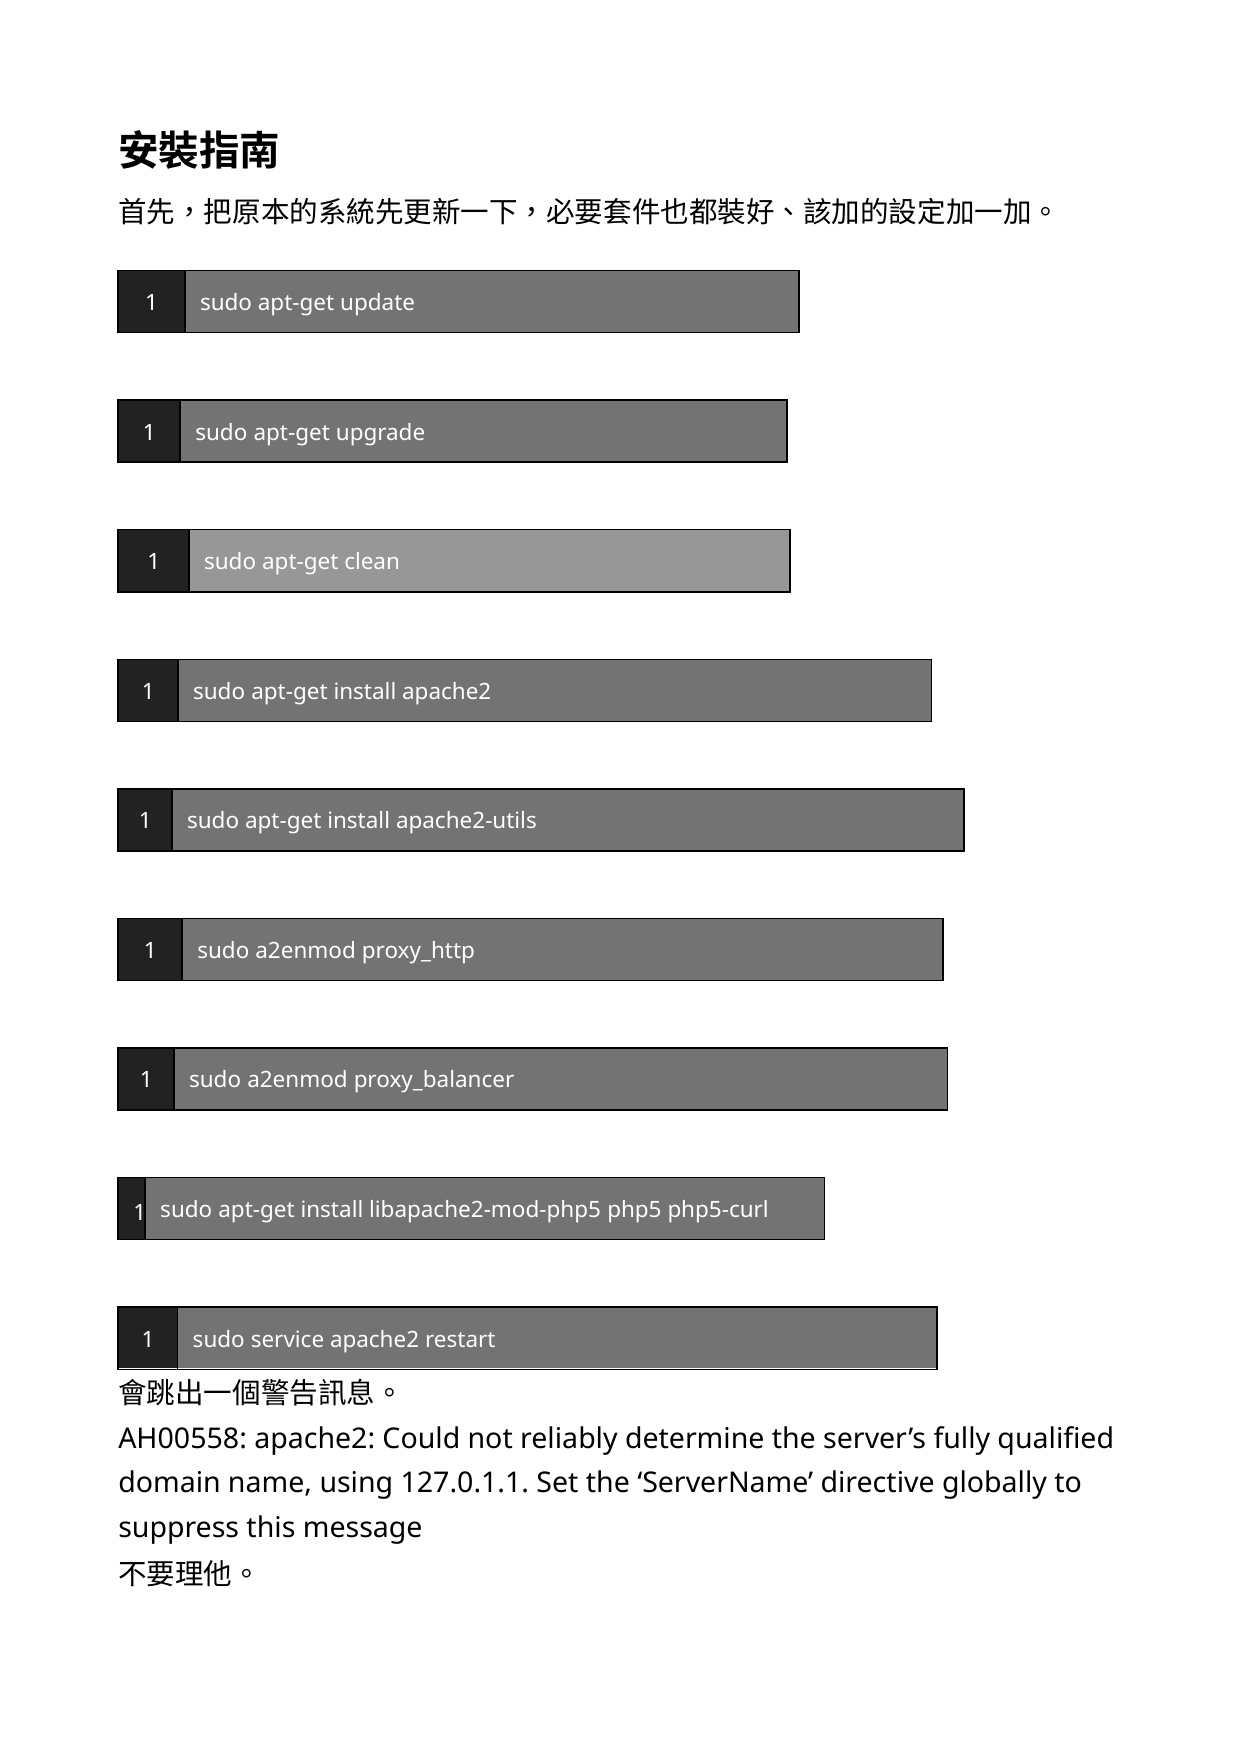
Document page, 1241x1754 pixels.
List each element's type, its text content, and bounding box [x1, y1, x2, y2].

subtitle 安裝指南 [118, 118, 1122, 177]
table_header 1 [119, 401, 179, 461]
table_header 1 [119, 530, 188, 591]
table_header sudo apt-get install apache2 [179, 660, 931, 721]
table_header 1 [119, 1178, 144, 1239]
table_header 1 [119, 919, 181, 980]
table_header sudo a2enmod proxy_http [183, 919, 942, 980]
table_header sudo apt-get upgrade [181, 401, 786, 461]
table_header sudo apt-get update [186, 271, 798, 332]
table_header 1 [119, 271, 184, 332]
text AH00558: apache2: Could not reliably determine the server’s fully qualified domain name, using 127.0.1.1. Set the ‘ServerName’ directive globally to suppress this message [118, 1417, 1122, 1546]
table_header 1 [119, 1049, 173, 1109]
table_header sudo a2enmod proxy_balancer [175, 1049, 947, 1109]
table_header sudo apt-get install apache2-utils [173, 790, 963, 850]
table_header sudo apt-get clean [190, 530, 789, 591]
text 不要理他。 [118, 1551, 1122, 1593]
table_header 1 [119, 660, 177, 721]
text 會跳出一個警告訊息。 [118, 1370, 1122, 1411]
text 首先，把原本的系統先更新一下，必要套件也都裝好、該加的設定加一加。 [118, 189, 1122, 231]
table_header sudo service apache2 restart [178, 1308, 936, 1368]
table_header sudo apt-get install libapache2-mod-php5 php5 php5-curl [146, 1178, 824, 1239]
table_header 1 [119, 790, 171, 850]
table_header 1 [119, 1308, 177, 1368]
